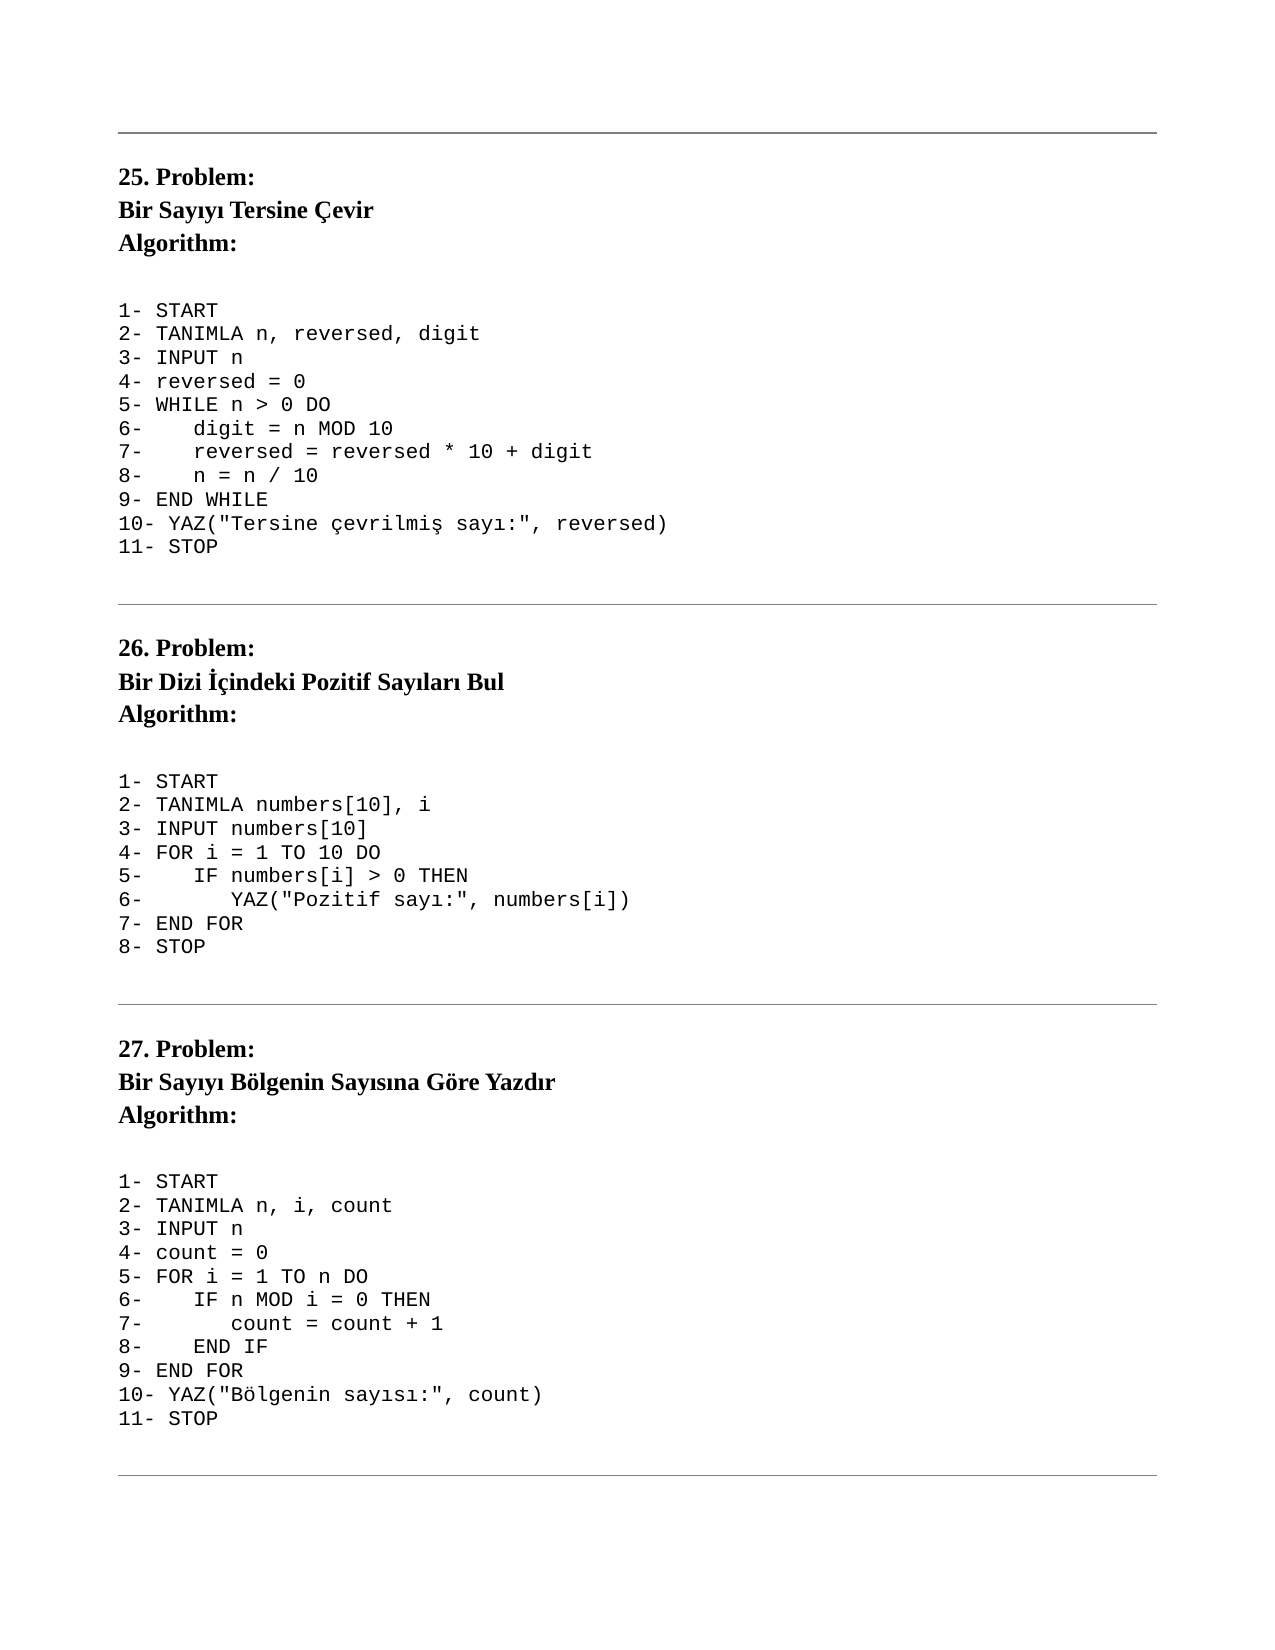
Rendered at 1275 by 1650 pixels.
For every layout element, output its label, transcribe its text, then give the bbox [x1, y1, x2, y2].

text 1- START [118, 771, 1157, 794]
text 7- count = count + 1 [118, 1313, 1157, 1337]
text 5- FOR i = 1 TO n DO [118, 1266, 1157, 1289]
text 26. Problem: Bir Dizi İçindeki Pozitif Sayıları Bul Algorithm: [118, 633, 1157, 728]
text 6- IF n MOD i = 0 THEN [118, 1289, 1157, 1313]
text 3- INPUT n [118, 1218, 1157, 1242]
text 2- TANIMLA n, reversed, digit [118, 323, 1157, 347]
text 4- FOR i = 1 TO 10 DO [118, 842, 1157, 865]
text 8- END IF [118, 1337, 1157, 1360]
text 11- STOP [118, 1407, 1157, 1431]
text 4- reversed = 0 [118, 371, 1157, 394]
text 2- TANIMLA n, i, count [118, 1195, 1157, 1218]
text 10- YAZ("Tersine çevrilmiş sayı:", reversed) [118, 512, 1157, 536]
text 4- count = 0 [118, 1242, 1157, 1266]
text 7- reversed = reversed * 10 + digit [118, 442, 1157, 465]
text 10- YAZ("Bölgenin sayısı:", count) [118, 1384, 1157, 1407]
text 25. Problem: Bir Sayıyı Tersine Çevir Algorithm: [118, 162, 1157, 257]
text 9- END WHILE [118, 489, 1157, 512]
text 9- END FOR [118, 1360, 1157, 1384]
text 1- START [118, 300, 1157, 323]
text 7- END FOR [118, 913, 1157, 936]
text 2- TANIMLA numbers[10], i [118, 794, 1157, 818]
text 3- INPUT numbers[10] [118, 818, 1157, 842]
text 1- START [118, 1171, 1157, 1195]
text 8- n = n / 10 [118, 465, 1157, 489]
text 8- STOP [118, 936, 1157, 960]
text 6- YAZ("Pozitif sayı:", numbers[i]) [118, 889, 1157, 913]
text 27. Problem: Bir Sayıyı Bölgenin Sayısına Göre Yazdır Algorithm: [118, 1034, 1157, 1128]
text 6- digit = n MOD 10 [118, 418, 1157, 442]
text 11- STOP [118, 536, 1157, 560]
text 5- WHILE n > 0 DO [118, 394, 1157, 418]
text 3- INPUT n [118, 347, 1157, 371]
text 5- IF numbers[i] > 0 THEN [118, 865, 1157, 889]
